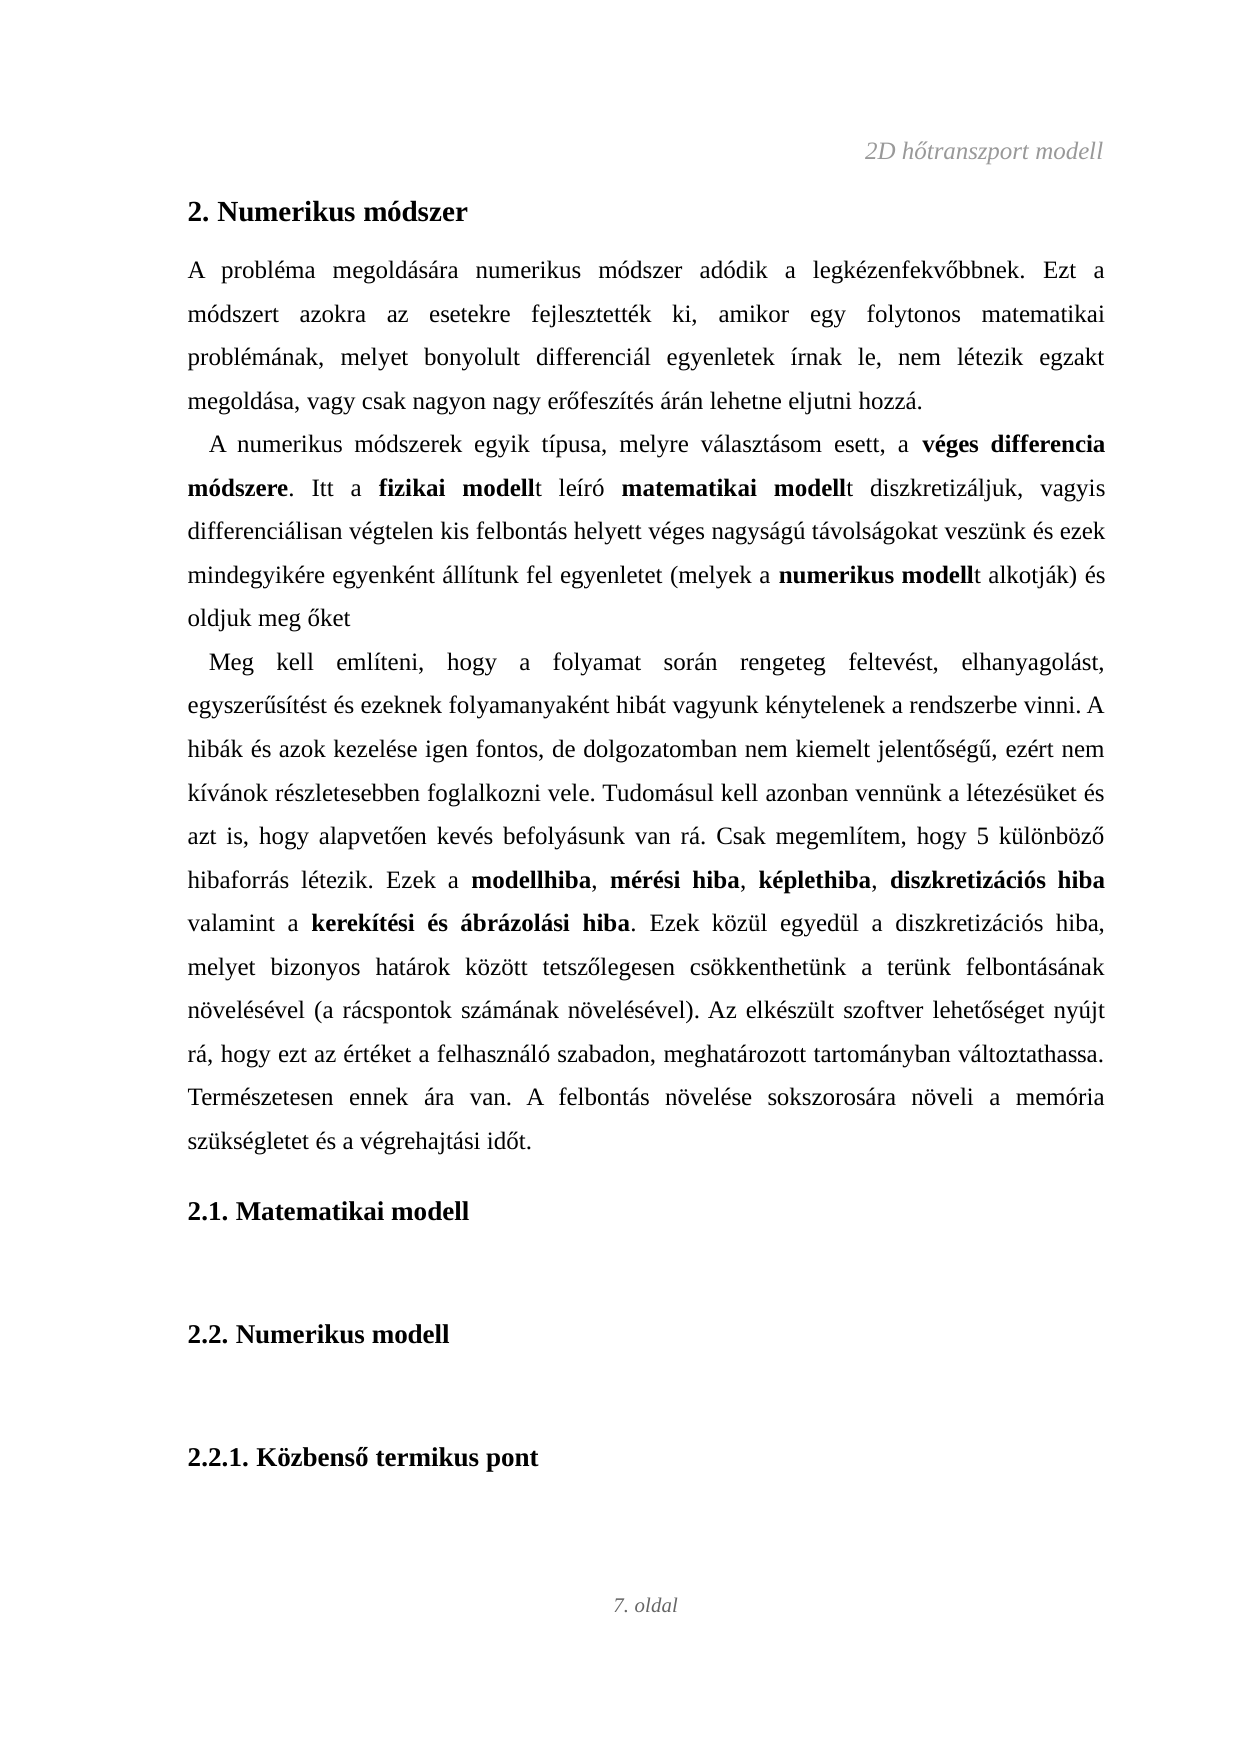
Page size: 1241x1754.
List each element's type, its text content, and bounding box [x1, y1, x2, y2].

text A numerikus módszerek egyik típusa, melyre választásom esett, a véges differencia módszere. Itt a fizikai modellt leíró matematikai modellt diszkretizáljuk, vagyis differenciálisan végtelen kis felbontás helyett véges nagyságú távolságokat veszünk és ezek mindegyikére egyenként állítunk fel egyenletet (melyek a numerikus modellt alkotják) és oldjuk meg őket [187, 429, 1106, 632]
text A probléma megoldására numerikus módszer adódik a legkézenfekvőbbnek. Ezt a módszert azokra az esetekre fejlesztették ki, amikor egy folytonos matematikai problémának, melyet bonyolult differenciál egyenletek írnak le, nem létezik egzakt megoldása, vagy csak nagyon nagy erőfeszítés árán lehetne eljutni hozzá. [187, 255, 1106, 415]
text Meg kell említeni, hogy a folyamat során rengeteg feltevést, elhanyagolást, egyszerűsítést és ezeknek folyamanyaként hibát vagyunk kénytelenek a rendszerbe vinni. A hibák és azok kezelése igen fontos, de dolgozatomban nem kiemelt jelentőségű, ezért nem kívánok részletesebben foglalkozni vele. Tudomásul kell azonban vennünk a létezésüket és azt is, hogy alapvetően kevés befolyásunk van rá. Csak megemlítem, hogy 5 különböző hibaforrás létezik. Ezek a modellhiba, mérési hiba, képlethiba, diszkretizációs hiba valamint a kerekítési és ábrázolási hiba. Ezek közül egyedül a diszkretizációs hiba, melyet bizonyos határok között tetszőlegesen csökkenthetünk a terünk felbontásának növelésével (a rácspontok számának növelésével). Az elkészült szoftver lehetőséget nyújt rá, hogy ezt az értéket a felhasználó szabadon, meghatározott tartományban változtathassa. Természetesen ennek ára van. A felbontás növelése sokszorosára növeli a memória szükségletet és a végrehajtási időt. [187, 647, 1106, 1155]
subtitle Numerikus modell [187, 1319, 1106, 1350]
subtitle Matematikai modell [187, 1195, 1106, 1226]
subtitle Numerikus módszer [187, 194, 1106, 228]
subtitle Közbenső termikus pont [187, 1441, 1106, 1472]
